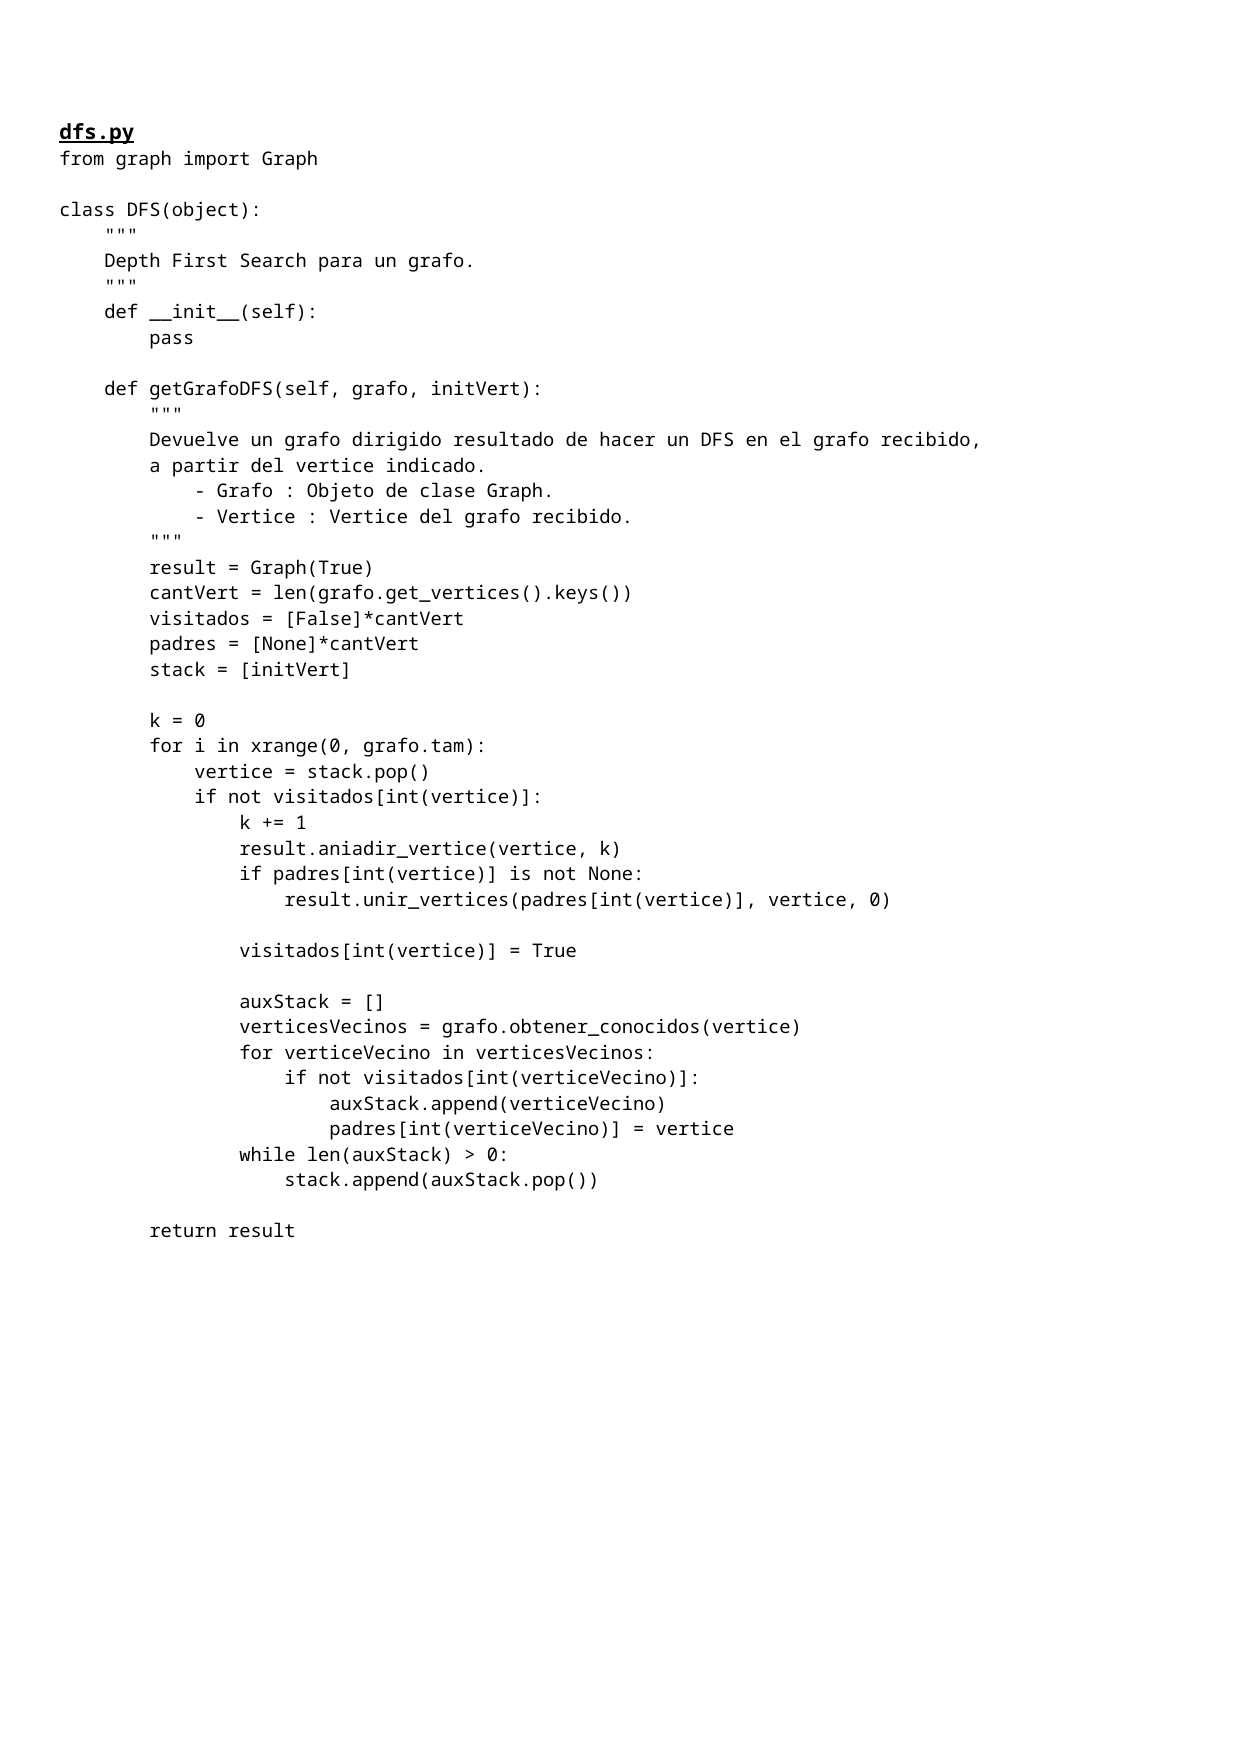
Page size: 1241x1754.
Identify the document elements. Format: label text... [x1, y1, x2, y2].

text stack = [initVert] [59, 656, 1181, 682]
text a partir del vertice indicado. [59, 452, 1181, 477]
text pass [59, 324, 1181, 350]
text return result [59, 1218, 1181, 1243]
text result.aniadir_vertice(vertice, k) [59, 835, 1181, 860]
text """ [59, 222, 1181, 248]
text cantVert = len(grafo.get_vertices().keys()) [59, 579, 1181, 605]
text def getGrafoDFS(self, grafo, initVert): [59, 375, 1181, 401]
text class DFS(object): [59, 197, 1181, 222]
text from graph import Graph [59, 146, 1181, 171]
text def __init__(self): [59, 299, 1181, 324]
text visitados[int(vertice)] = True [59, 937, 1181, 962]
text padres[int(verticeVecino)] = vertice [59, 1116, 1181, 1141]
text result = Graph(True) [59, 554, 1181, 579]
text Depth First Search para un grafo. [59, 248, 1181, 273]
text """ [59, 401, 1181, 426]
text auxStack.append(verticeVecino) [59, 1090, 1181, 1116]
text dfs.py [59, 117, 1181, 146]
text padres = [None]*cantVert [59, 631, 1181, 656]
text k += 1 [59, 809, 1181, 835]
text if not visitados[int(verticeVecino)]: [59, 1064, 1181, 1090]
text if padres[int(vertice)] is not None: [59, 860, 1181, 886]
text k = 0 [59, 707, 1181, 733]
text if not visitados[int(vertice)]: [59, 784, 1181, 809]
text stack.append(auxStack.pop()) [59, 1167, 1181, 1192]
text verticesVecinos = grafo.obtener_conocidos(vertice) [59, 1013, 1181, 1039]
text visitados = [False]*cantVert [59, 605, 1181, 631]
text while len(auxStack) > 0: [59, 1141, 1181, 1167]
text auxStack = [] [59, 988, 1181, 1013]
text - Vertice : Vertice del grafo recibido. [59, 503, 1181, 528]
text Devuelve un grafo dirigido resultado de hacer un DFS en el grafo recibido, [59, 426, 1181, 452]
text result.unir_vertices(padres[int(vertice)], vertice, 0) [59, 886, 1181, 911]
text """ [59, 528, 1181, 554]
text for verticeVecino in verticesVecinos: [59, 1039, 1181, 1064]
text """ [59, 273, 1181, 299]
text for i in xrange(0, grafo.tam): [59, 733, 1181, 758]
text vertice = stack.pop() [59, 758, 1181, 784]
text - Grafo : Objeto de clase Graph. [59, 477, 1181, 503]
